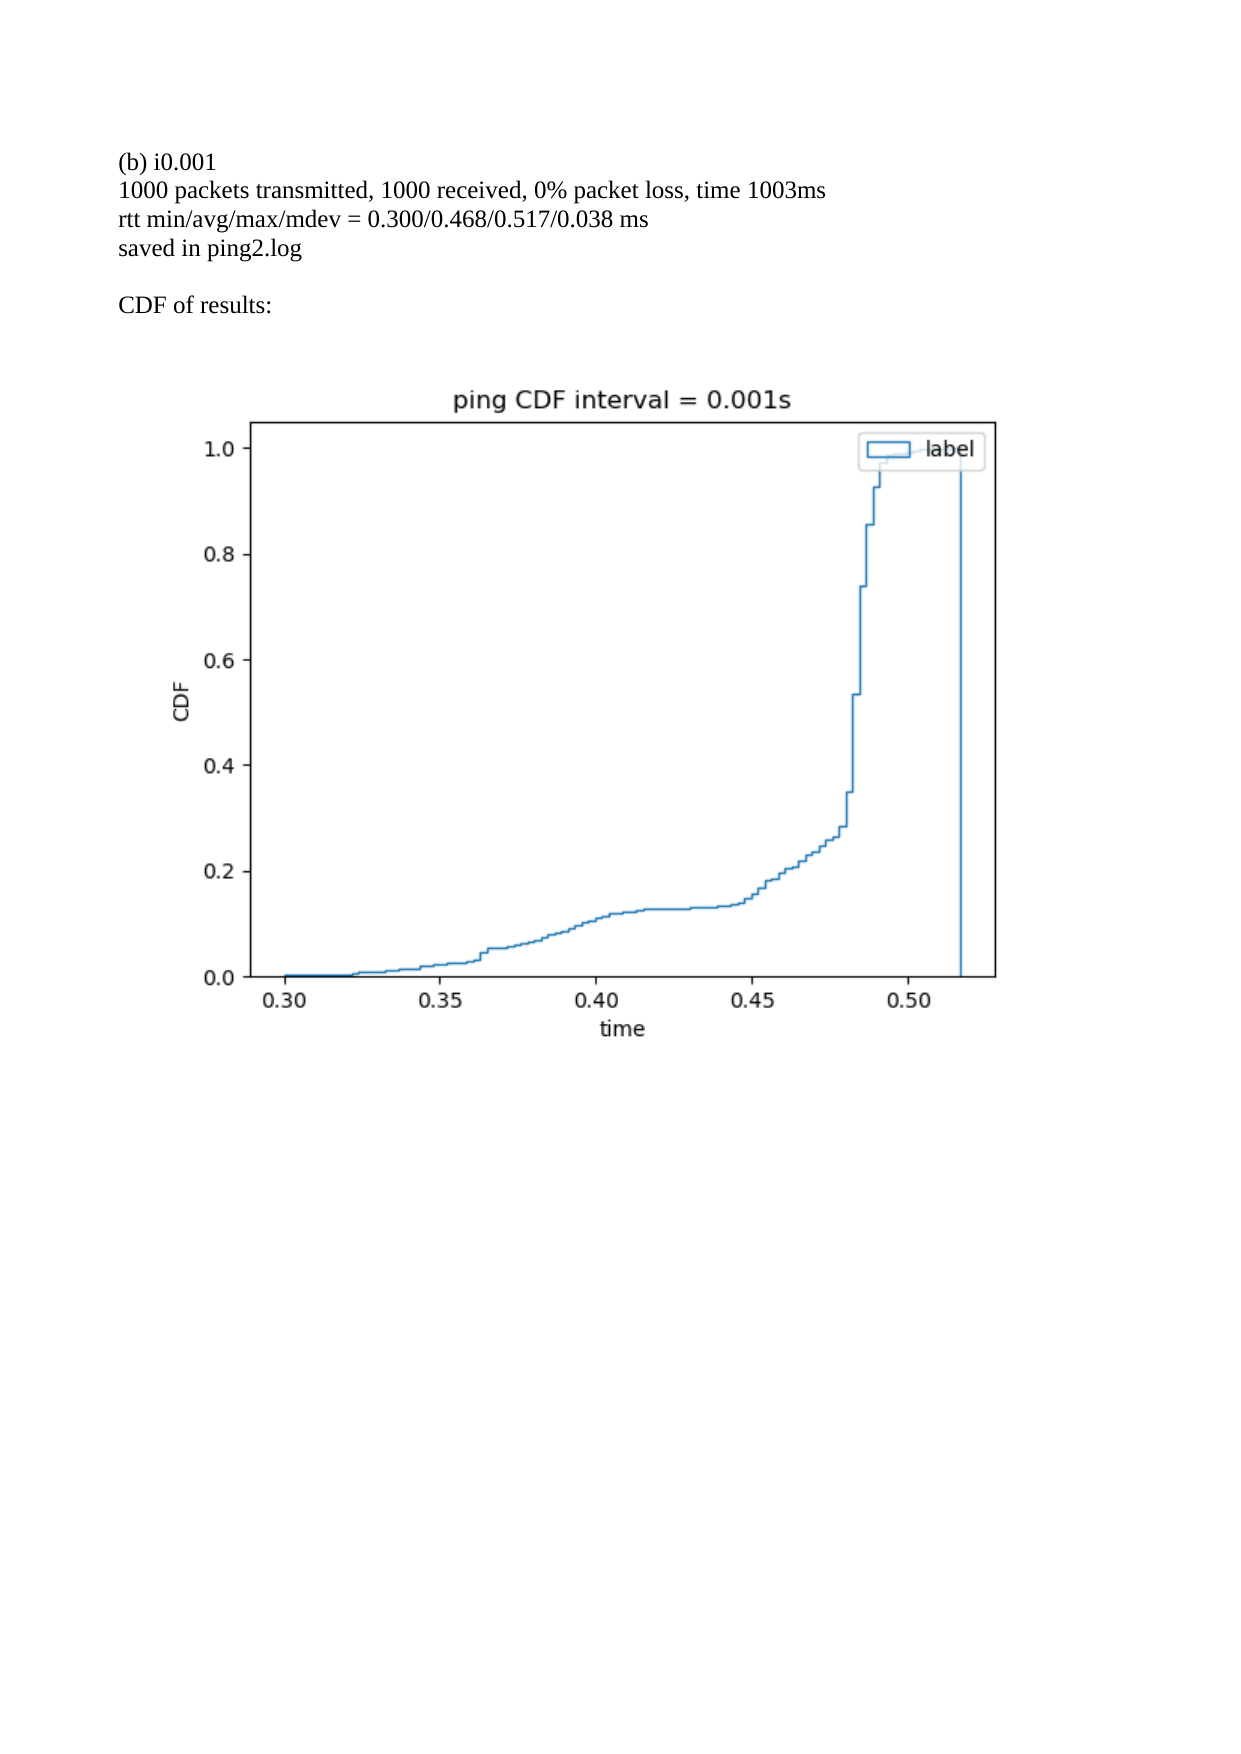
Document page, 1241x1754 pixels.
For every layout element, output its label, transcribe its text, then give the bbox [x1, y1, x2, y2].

text rtt min/avg/max/mdev = 0.300/0.468/0.517/0.038 ms [118, 204, 1122, 233]
picture [130, 336, 1091, 1056]
text CDF of results: [118, 291, 1122, 319]
text (b) i0.001 [118, 147, 1122, 176]
text 1000 packets transmitted, 1000 received, 0% packet loss, time 1003ms [118, 176, 1122, 204]
text saved in ping2.log [118, 233, 1122, 262]
